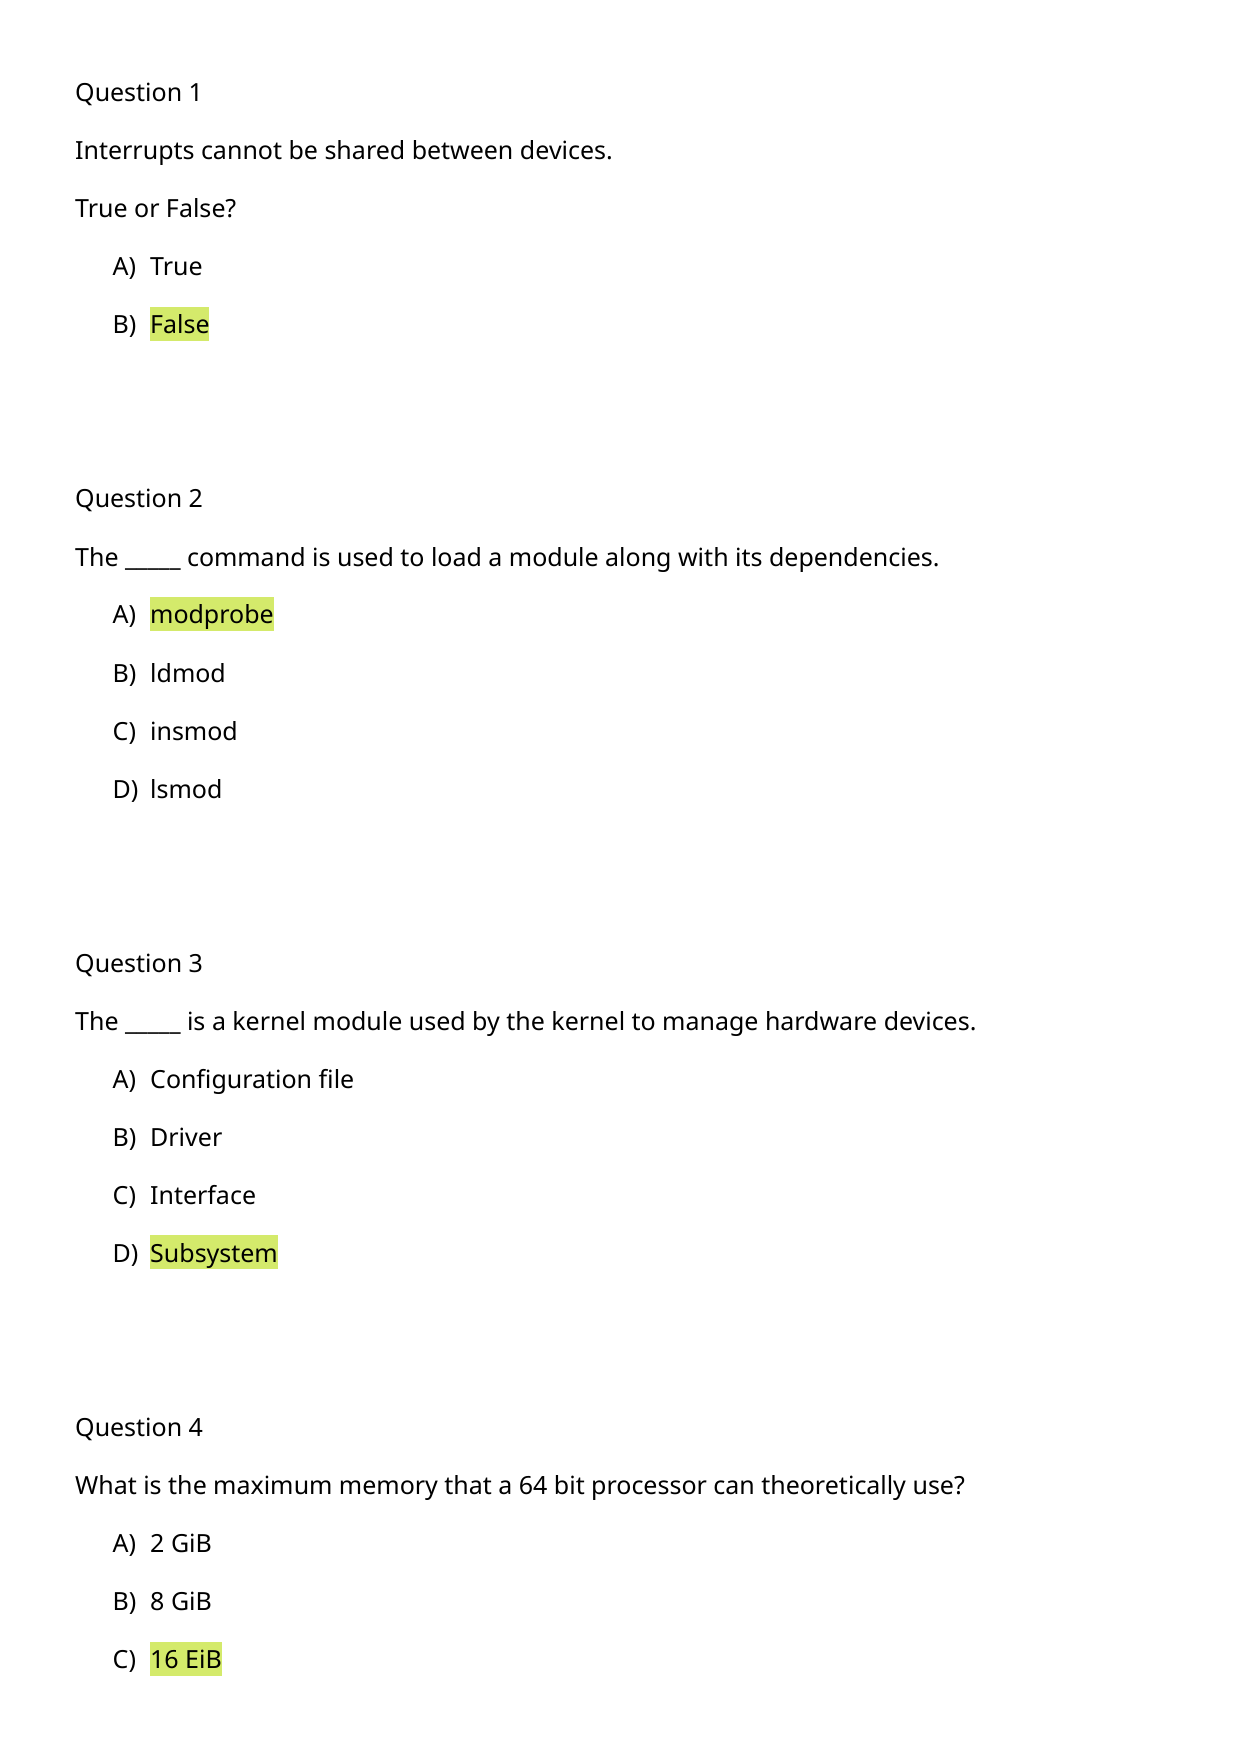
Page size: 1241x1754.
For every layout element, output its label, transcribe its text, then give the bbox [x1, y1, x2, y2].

text True or False? [75, 191, 1165, 225]
text The _____ command is used to load a module along with its dependencies. [75, 539, 1165, 573]
list 16 EiB [112, 1642, 1165, 1676]
list Configuration file [112, 1061, 1165, 1095]
text Interrupts cannot be shared between devices. [75, 133, 1165, 167]
list insmod [112, 713, 1165, 747]
text Question 3 [75, 945, 1165, 979]
list False [112, 307, 1165, 341]
text Question 2 [75, 481, 1165, 515]
list ldmod [112, 655, 1165, 689]
list 8 GiB [112, 1583, 1165, 1618]
list 2 GiB [112, 1526, 1165, 1559]
list lsmod [112, 771, 1165, 805]
text Question 1 [75, 75, 1165, 109]
text Question 4 [75, 1409, 1165, 1443]
list Driver [112, 1119, 1165, 1153]
text The _____ is a kernel module used by the kernel to manage hardware devices. [75, 1003, 1165, 1037]
list Subsystem [112, 1235, 1165, 1269]
list Interface [112, 1177, 1165, 1211]
text What is the maximum memory that a 64 bit processor can theoretically use? [75, 1467, 1165, 1502]
list True [112, 249, 1165, 283]
list modprobe [112, 597, 1165, 631]
